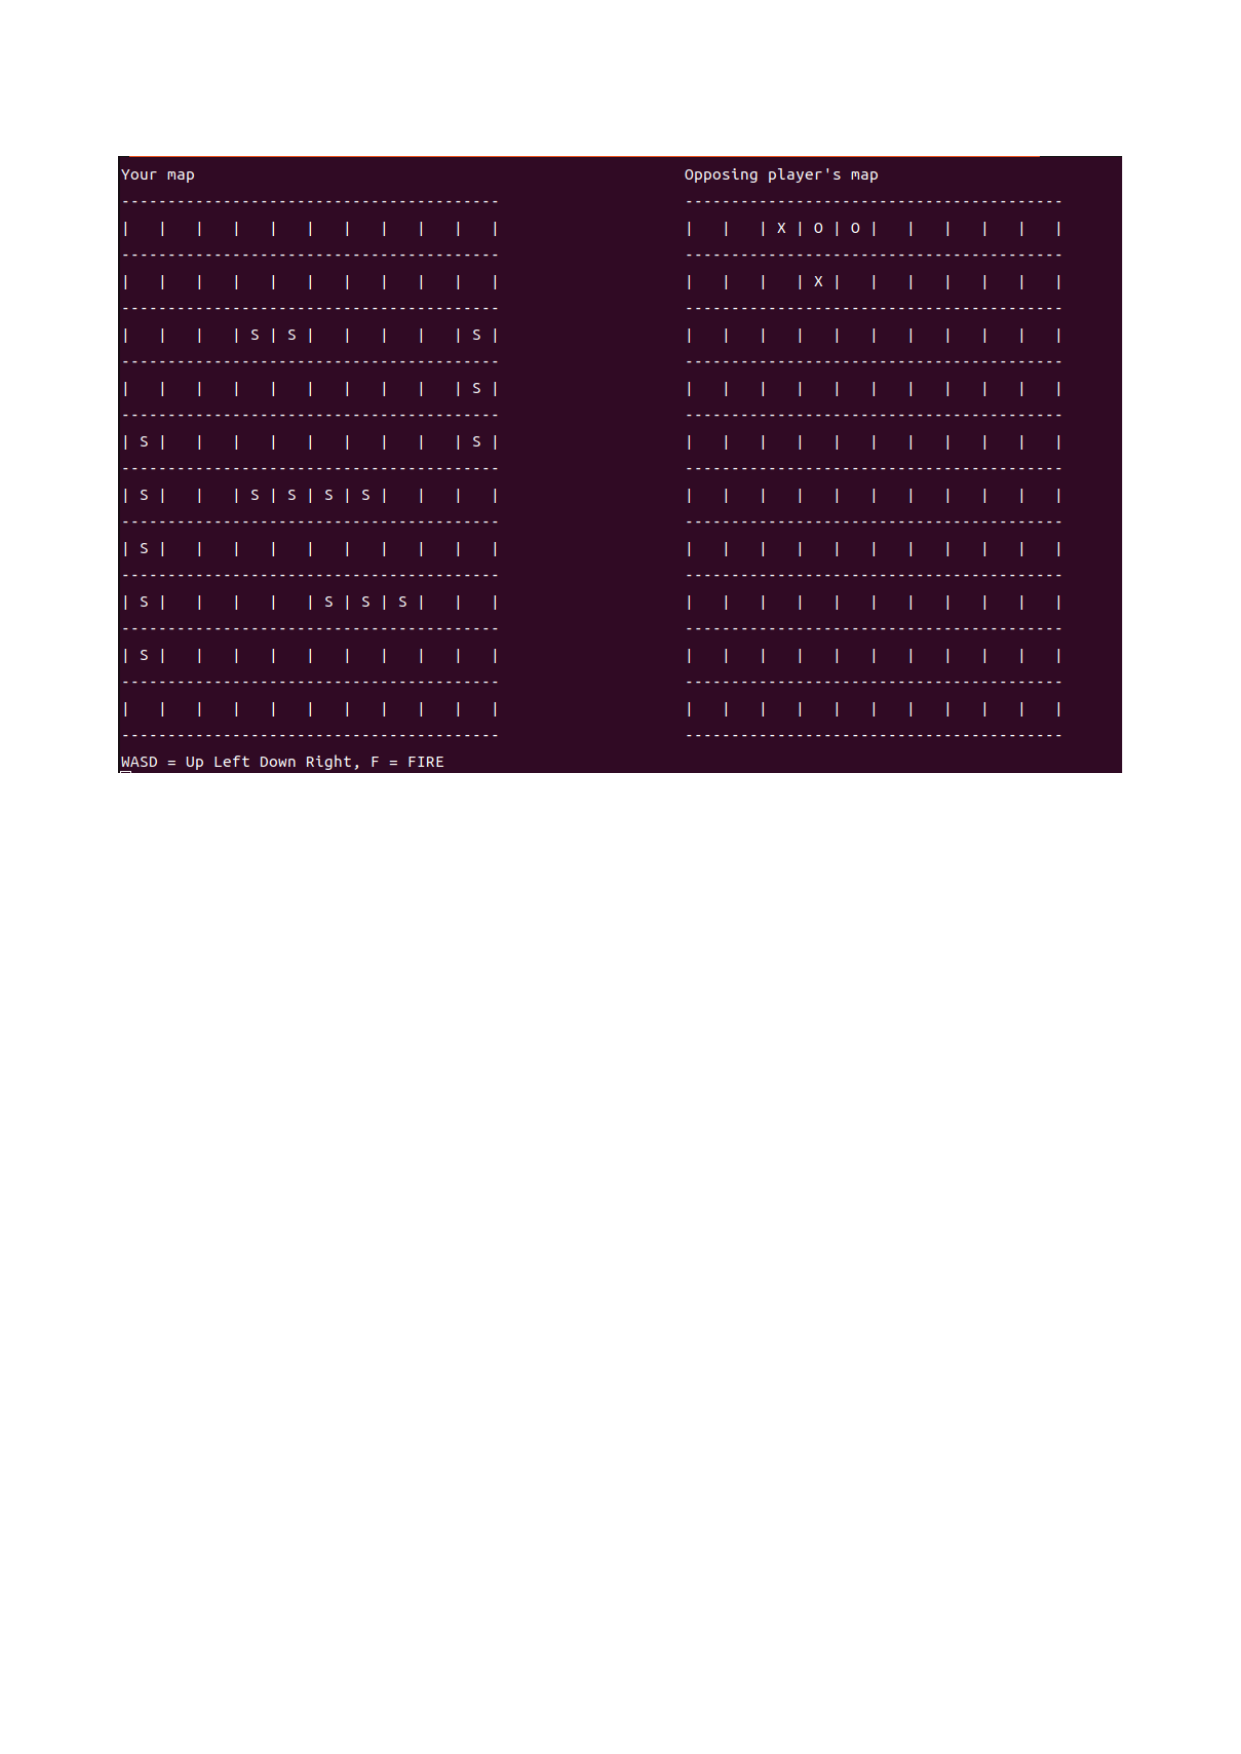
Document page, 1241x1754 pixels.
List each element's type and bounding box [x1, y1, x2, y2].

picture [118, 156, 1123, 773]
